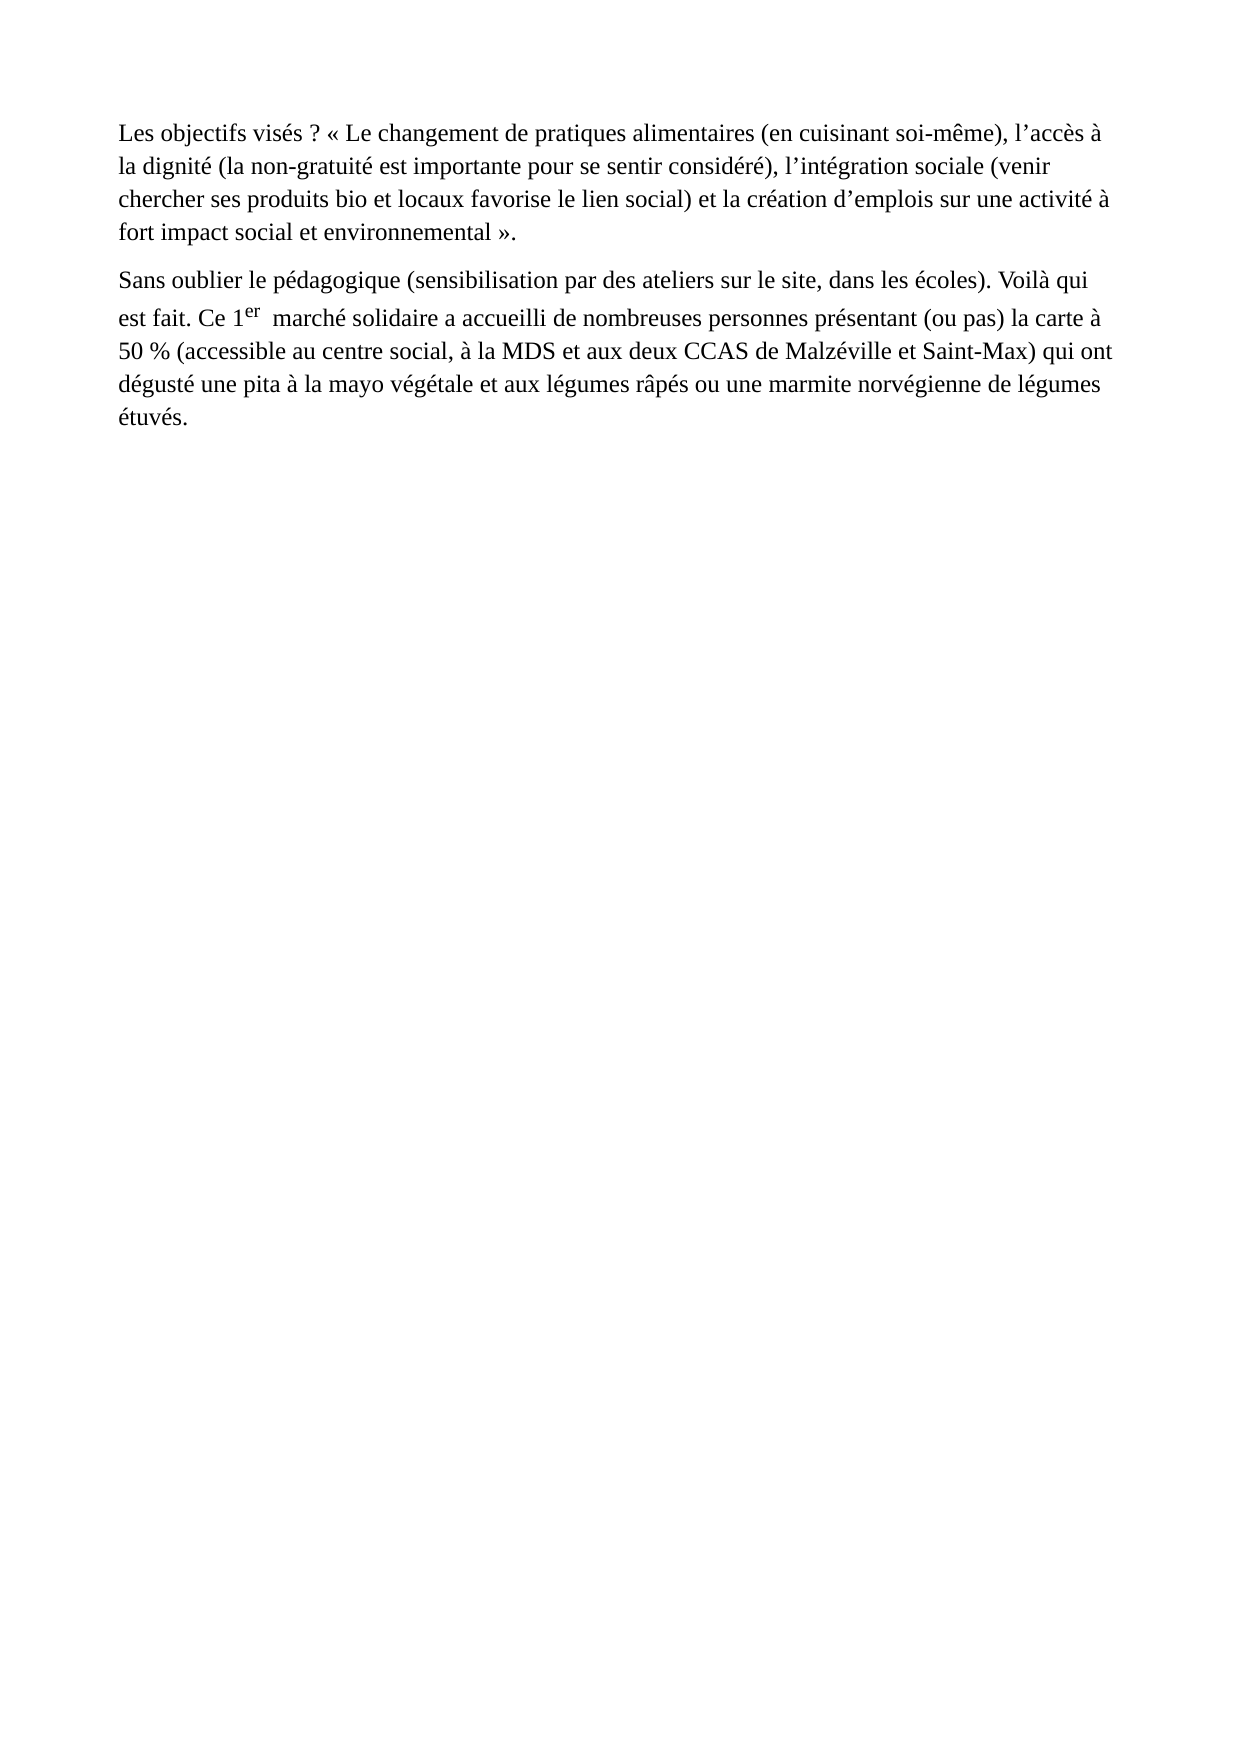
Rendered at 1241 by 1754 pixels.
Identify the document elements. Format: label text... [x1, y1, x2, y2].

text Les objectifs visés ? « Le changement de pratiques alimentaires (en cuisinant soi-même), l’accès à la dignité (la non-gratuité est importante pour se sentir considéré), l’intégration sociale (venir chercher ses produits bio et locaux favorise le lien social) et la création d’emplois sur une activité à fort impact social et environnemental ». [118, 118, 1122, 246]
text Sans oublier le pédagogique (sensibilisation par des ateliers sur le site, dans les écoles). Voilà qui est fait. Ce 1er marché solidaire a accueilli de nombreuses personnes présentant (ou pas) la carte à 50 % (accessible au centre social, à la MDS et aux deux CCAS de Malzéville et Saint-Max) qui ont dégusté une pita à la mayo végétale et aux légumes râpés ou une marmite norvégienne de légumes étuvés. [118, 265, 1122, 431]
